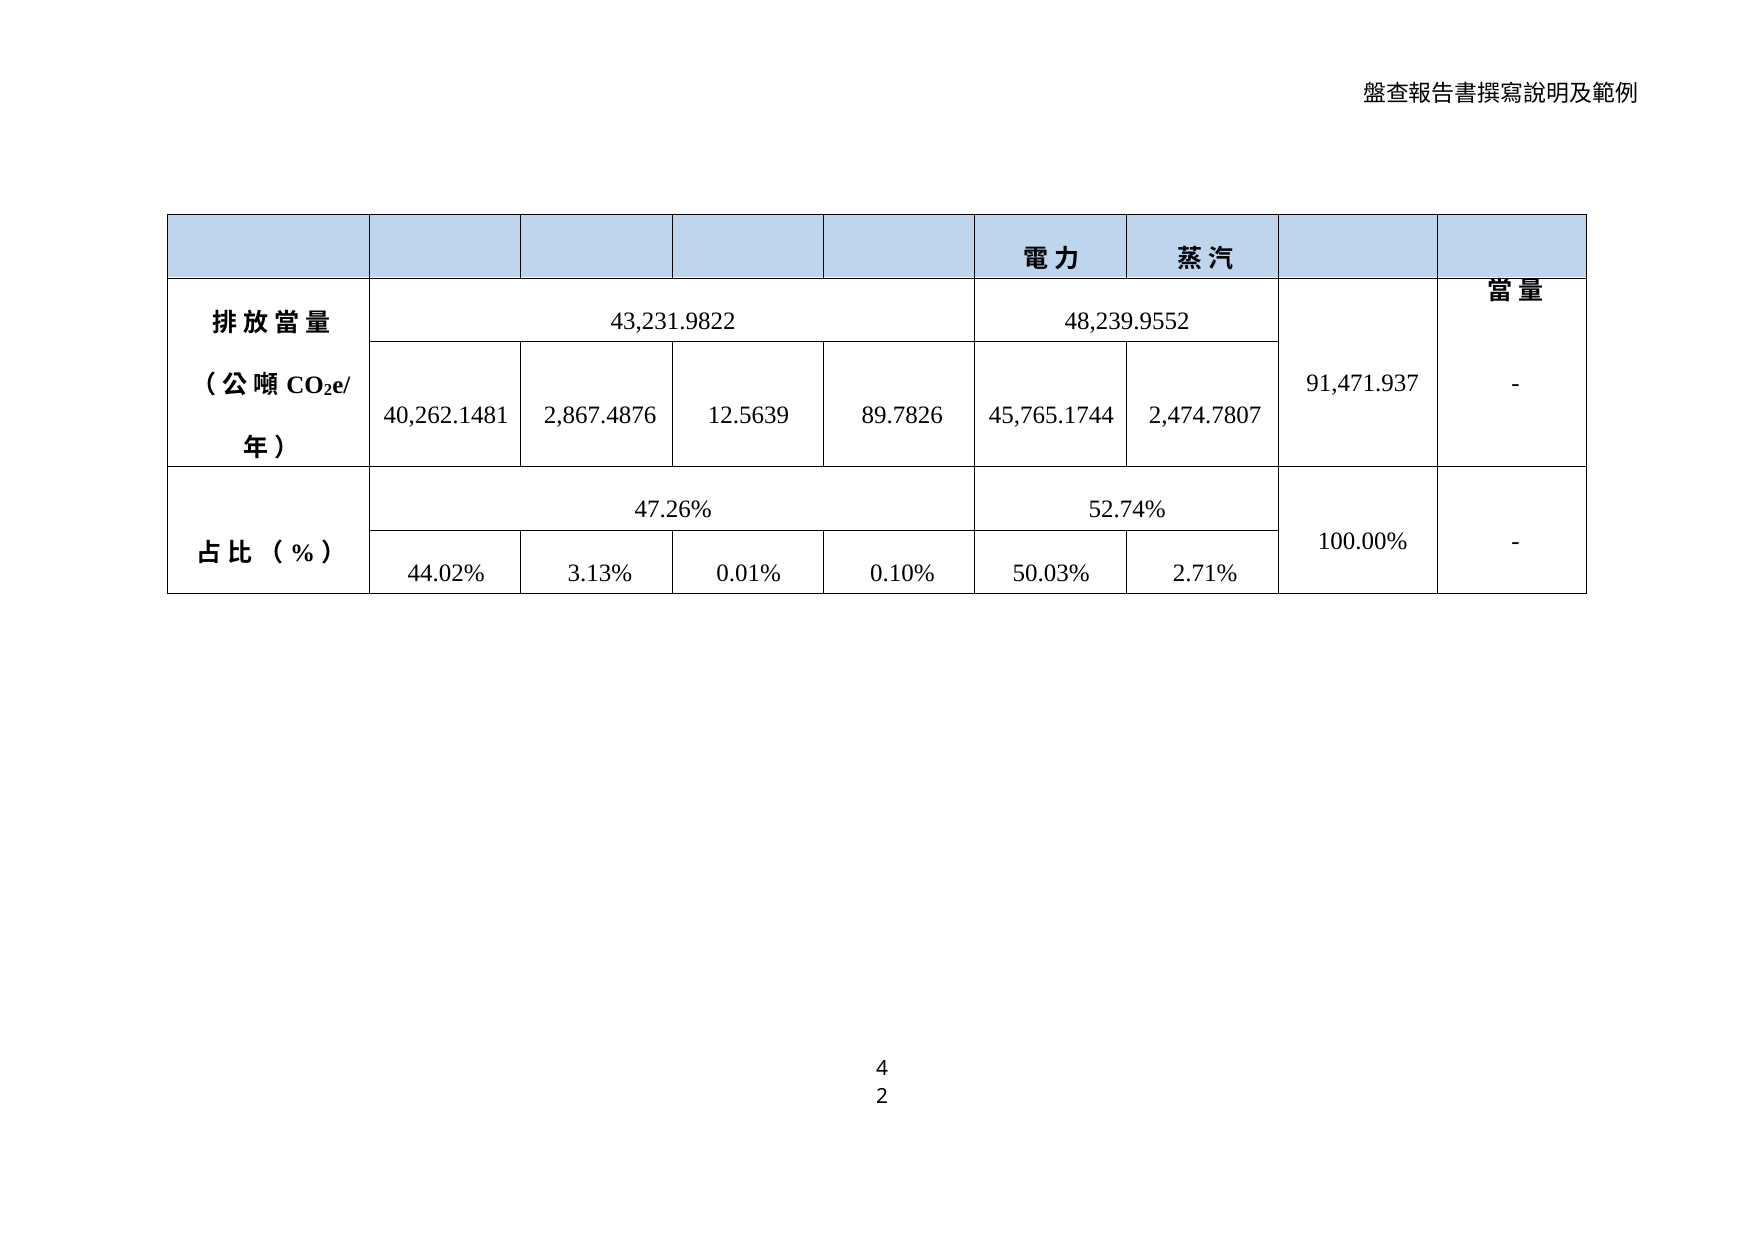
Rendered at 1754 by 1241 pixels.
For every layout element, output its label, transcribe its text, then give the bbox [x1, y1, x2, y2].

table_cell [370, 215, 520, 277]
table_cell 3.13% [521, 531, 672, 593]
table_cell 12.5639 [673, 342, 823, 466]
table_header [1279, 215, 1437, 277]
table_cell 50.03% [975, 531, 1126, 593]
table_cell 44.02% [370, 531, 520, 593]
table_cell 100.00% [1279, 467, 1437, 593]
table_cell - [1438, 467, 1586, 593]
table_cell 48,239.9552 [975, 279, 1278, 341]
table_cell [521, 215, 672, 277]
table_cell 52.74% [975, 467, 1278, 529]
table_cell 2.71% [1127, 531, 1278, 593]
table_cell 2,474.7807 [1127, 342, 1278, 466]
table_cell 0.01% [673, 531, 823, 593]
table_cell 45,765.1744 [975, 342, 1126, 466]
table_cell 91,471.937 [1279, 279, 1437, 466]
table_cell 排放當量 （公噸CO2e/年） [168, 279, 369, 466]
table_cell - [1438, 279, 1586, 466]
table_cell 89.7826 [824, 342, 974, 466]
table_header 生質CO2 之排放當量 [1438, 215, 1586, 277]
table_cell 占比（%） [168, 467, 369, 593]
table_cell 電力 [975, 215, 1126, 277]
table_cell 43,231.9822 [370, 279, 974, 341]
table_cell 40,262.1481 [370, 342, 520, 466]
table_cell 2,867.4876 [521, 342, 672, 466]
table_cell 蒸汽 [1127, 215, 1278, 277]
table_cell [673, 215, 823, 277]
table_cell [824, 215, 974, 277]
table_cell 0.10% [824, 531, 974, 593]
table_cell 47.26% [370, 467, 974, 529]
table_header [168, 215, 369, 277]
